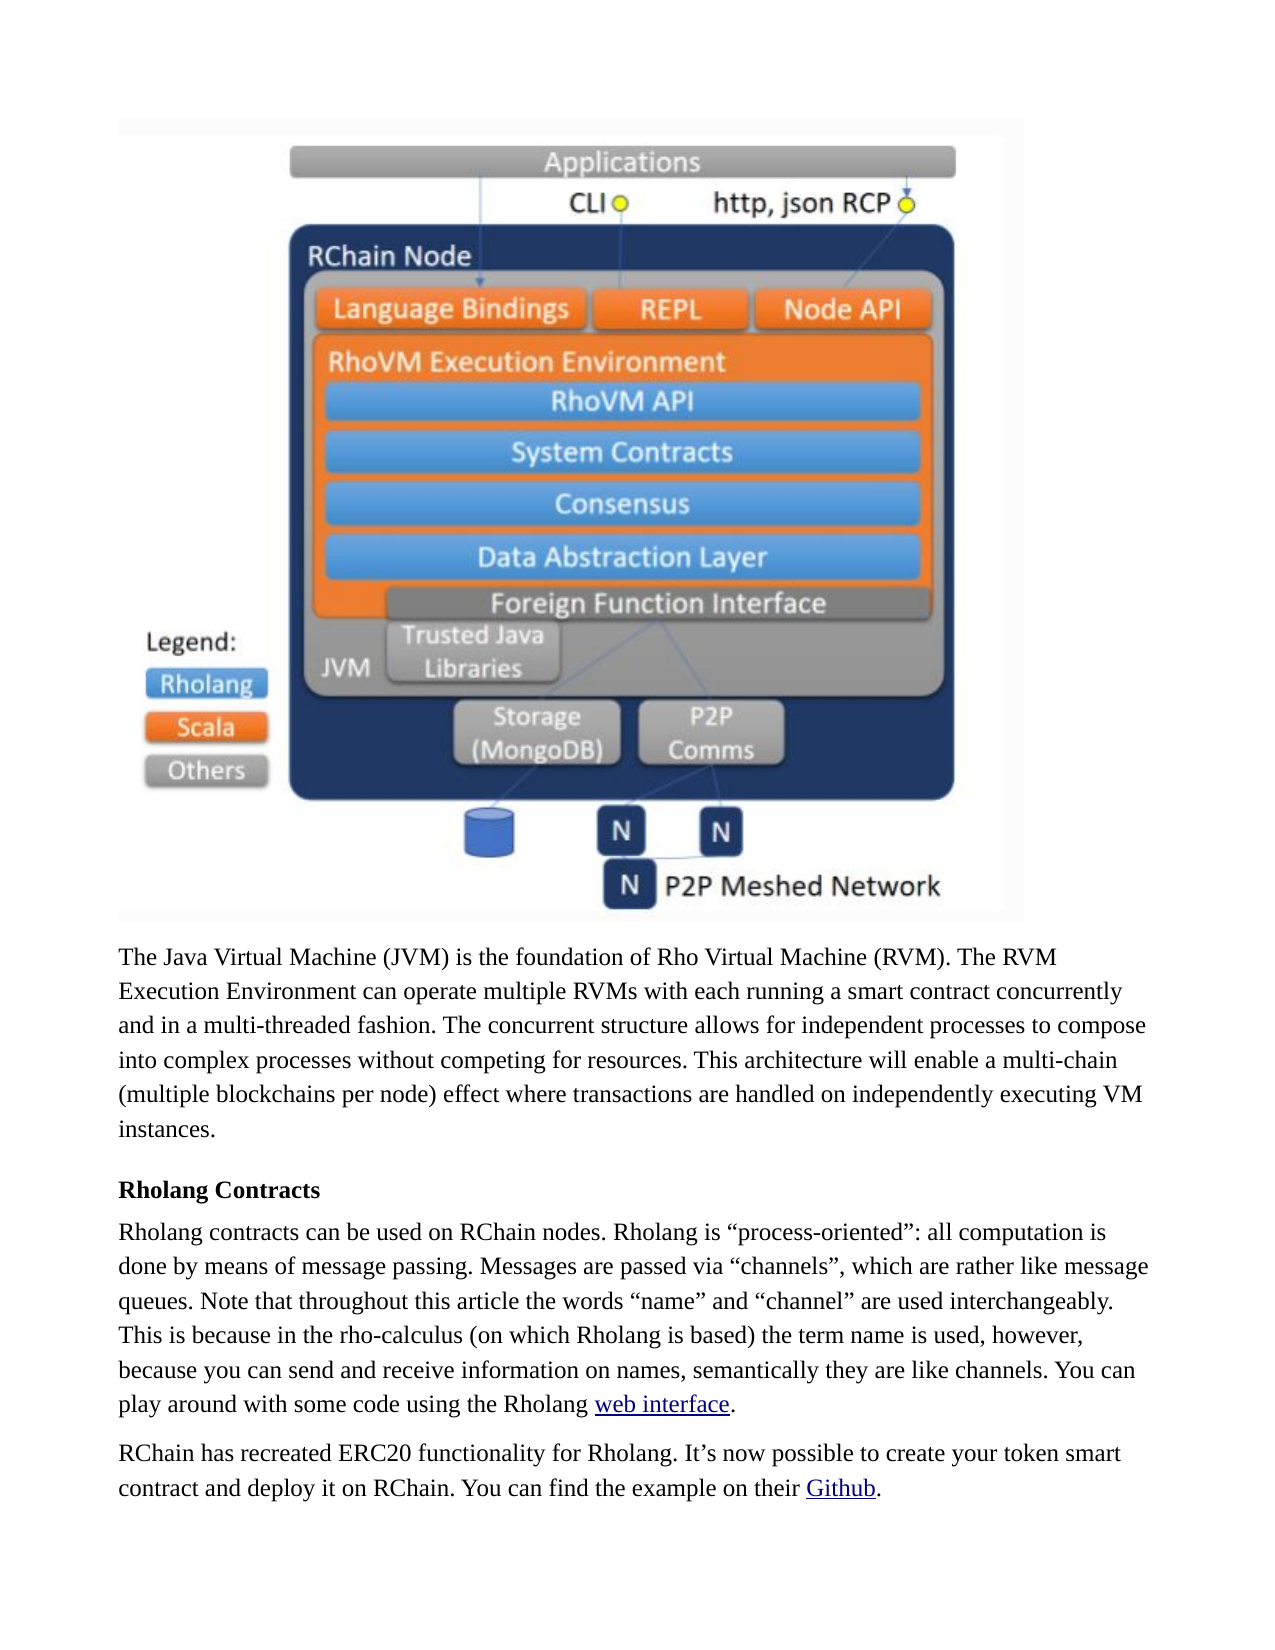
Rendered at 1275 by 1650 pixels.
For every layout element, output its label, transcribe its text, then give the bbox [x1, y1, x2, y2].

text The Java Virtual Machine (JVM) is the foundation of Rho Virtual Machine (RVM). The RVM Execution Environment can operate multiple RVMs with each running a smart contract concurrently and in a multi-threaded fashion. The concurrent structure allows for independent processes to compose into complex processes without competing for resources. This architecture will enable a multi-chain (multiple blockchains per node) effect where transactions are handled on independently executing VM instances. [118, 942, 1157, 1143]
text RChain has recreated ERC20 functionality for Rholang. It’s now possible to create your token smart contract and deploy it on RChain. You can find the example on their Github. [118, 1438, 1157, 1501]
picture [118, 118, 1025, 922]
subtitle Rholang Contracts [118, 1176, 1157, 1204]
text Rholang contracts can be used on RChain nodes. Rholang is “process-oriented”: all computation is done by means of message passing. Messages are passed via “channels”, which are rather like message queues. Note that throughout this article the words “name” and “channel” are used interchangeably. This is because in the rho-calculus (on which Rholang is based) the term name is used, however, because you can send and receive information on names, semantically they are like channels. You can play around with some code using the Rholang web interface. [118, 1217, 1157, 1418]
